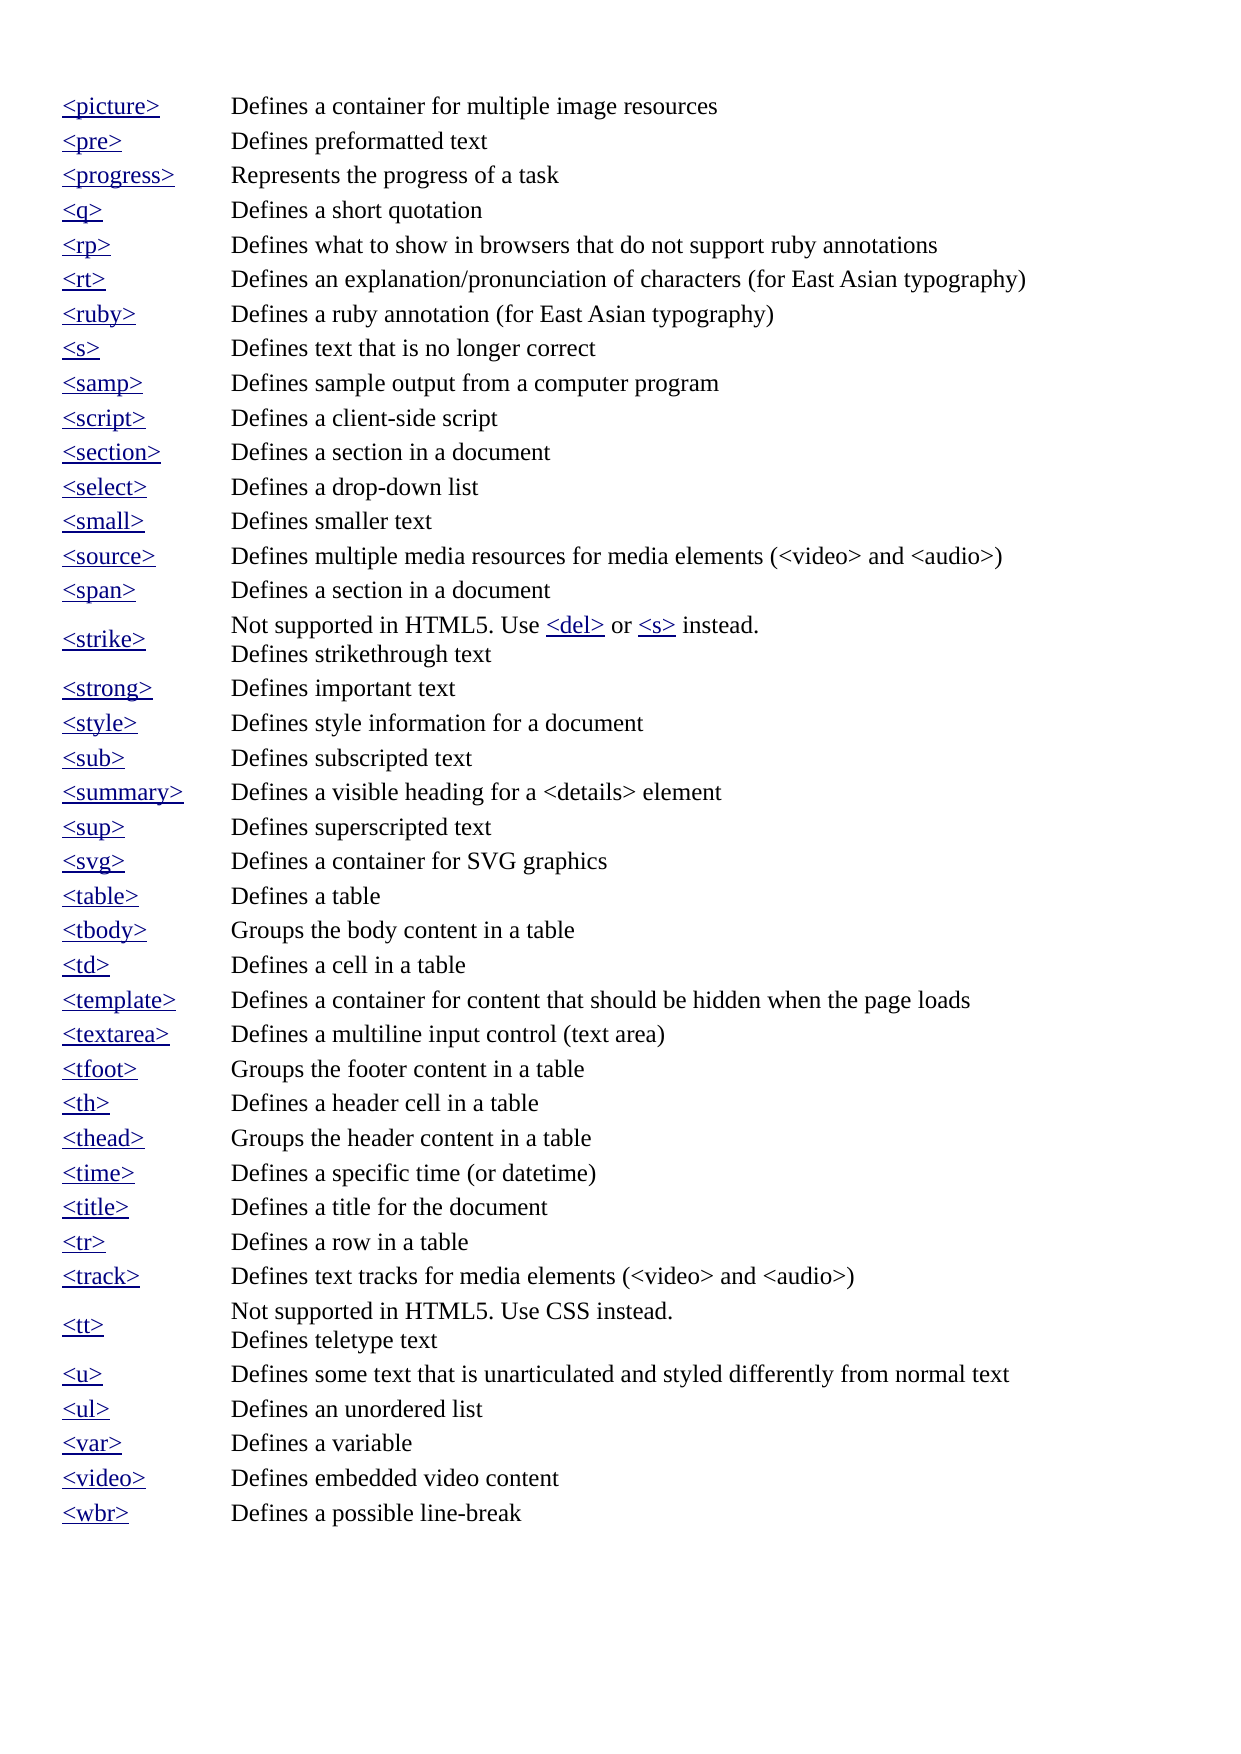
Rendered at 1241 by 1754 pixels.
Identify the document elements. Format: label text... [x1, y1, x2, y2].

table_cell Defines a visible heading for a <details> element [228, 774, 1181, 809]
table_cell <script> [59, 400, 228, 434]
table_cell <section> [59, 434, 228, 469]
table_cell Defines a client-side script [228, 400, 1181, 434]
table_cell <wbr> [59, 1495, 228, 1529]
table_cell <style> [59, 705, 228, 740]
table_cell Defines what to show in browsers that do not support ruby annotations [228, 227, 1181, 261]
table_cell <table> [59, 878, 228, 913]
table_cell Defines a cell in a table [228, 947, 1181, 982]
table_cell <video> [59, 1460, 228, 1495]
table_cell <svg> [59, 844, 228, 878]
table_cell <textarea> [59, 1016, 228, 1051]
table_cell Defines text that is no longer correct [228, 331, 1181, 365]
table_cell Defines text tracks for media elements (<video> and <audio>) [228, 1259, 1181, 1293]
table_cell Defines style information for a document [228, 705, 1181, 740]
table_cell Defines preformatted text [228, 123, 1181, 158]
table_cell Defines a possible line-break [228, 1495, 1181, 1529]
table_cell Defines a specific time (or datetime) [228, 1155, 1181, 1189]
table_cell Defines smaller text [228, 504, 1181, 538]
table_cell Defines a variable [228, 1426, 1181, 1460]
table_cell <sup> [59, 809, 228, 843]
table_cell Defines a title for the document [228, 1189, 1181, 1224]
table_cell <pre> [59, 123, 228, 158]
table_cell <ruby> [59, 296, 228, 331]
table_cell Defines multiple media resources for media elements (<video> and <audio>) [228, 538, 1181, 573]
table_cell <sub> [59, 740, 228, 774]
table_cell <var> [59, 1426, 228, 1460]
table_cell <td> [59, 947, 228, 982]
table_cell Defines important text [228, 671, 1181, 705]
table_cell Groups the footer content in a table [228, 1051, 1181, 1086]
table_cell Defines a multiline input control (text area) [228, 1016, 1181, 1051]
table_cell <th> [59, 1086, 228, 1120]
table_cell Defines superscripted text [228, 809, 1181, 843]
table_cell <strike> [59, 607, 228, 671]
table_cell <tfoot> [59, 1051, 228, 1086]
table_cell <summary> [59, 774, 228, 809]
table_cell Defines a ruby annotation (for East Asian typography) [228, 296, 1181, 331]
table_cell Defines a container for SVG graphics [228, 844, 1181, 878]
table_cell Defines a container for multiple image resources [228, 89, 1181, 123]
table_cell <tbody> [59, 913, 228, 947]
table_cell <title> [59, 1189, 228, 1224]
table_cell <strong> [59, 671, 228, 705]
table_cell Defines an explanation/pronunciation of characters (for East Asian typography) [228, 261, 1181, 296]
table_cell Groups the body content in a table [228, 913, 1181, 947]
table_cell <rt> [59, 261, 228, 296]
table_cell Not supported in HTML5. Use CSS instead. Defines teletype text [228, 1293, 1181, 1356]
table_cell <source> [59, 538, 228, 573]
table_cell <picture> [59, 89, 228, 123]
table_cell <thead> [59, 1120, 228, 1155]
table_cell <ul> [59, 1391, 228, 1426]
table_cell Defines embedded video content [228, 1460, 1181, 1495]
table_cell <rp> [59, 227, 228, 261]
table_cell Groups the header content in a table [228, 1120, 1181, 1155]
table_cell Defines a section in a document [228, 434, 1181, 469]
table_cell <progress> [59, 158, 228, 192]
table_cell <span> [59, 573, 228, 607]
table_cell <track> [59, 1259, 228, 1293]
table_cell <time> [59, 1155, 228, 1189]
table_cell Represents the progress of a task [228, 158, 1181, 192]
table_cell Defines a section in a document [228, 573, 1181, 607]
table_cell <q> [59, 192, 228, 227]
table_cell <tt> [59, 1293, 228, 1356]
table_cell Defines a row in a table [228, 1224, 1181, 1258]
table_cell Not supported in HTML5. Use <del> or <s> instead. Defines strikethrough text [228, 607, 1181, 671]
table_cell Defines sample output from a computer program [228, 365, 1181, 400]
table_cell <samp> [59, 365, 228, 400]
table_cell <select> [59, 469, 228, 503]
table_cell <u> [59, 1356, 228, 1391]
table_cell Defines a container for content that should be hidden when the page loads [228, 982, 1181, 1016]
table_cell Defines a short quotation [228, 192, 1181, 227]
table_cell Defines a drop-down list [228, 469, 1181, 503]
table_cell Defines subscripted text [228, 740, 1181, 774]
table_cell Defines an unordered list [228, 1391, 1181, 1426]
table_cell Defines some text that is unarticulated and styled differently from normal text [228, 1356, 1181, 1391]
table_cell <template> [59, 982, 228, 1016]
table_cell Defines a table [228, 878, 1181, 913]
table_cell <small> [59, 504, 228, 538]
table_cell <tr> [59, 1224, 228, 1258]
table_cell Defines a header cell in a table [228, 1086, 1181, 1120]
table_cell <s> [59, 331, 228, 365]
